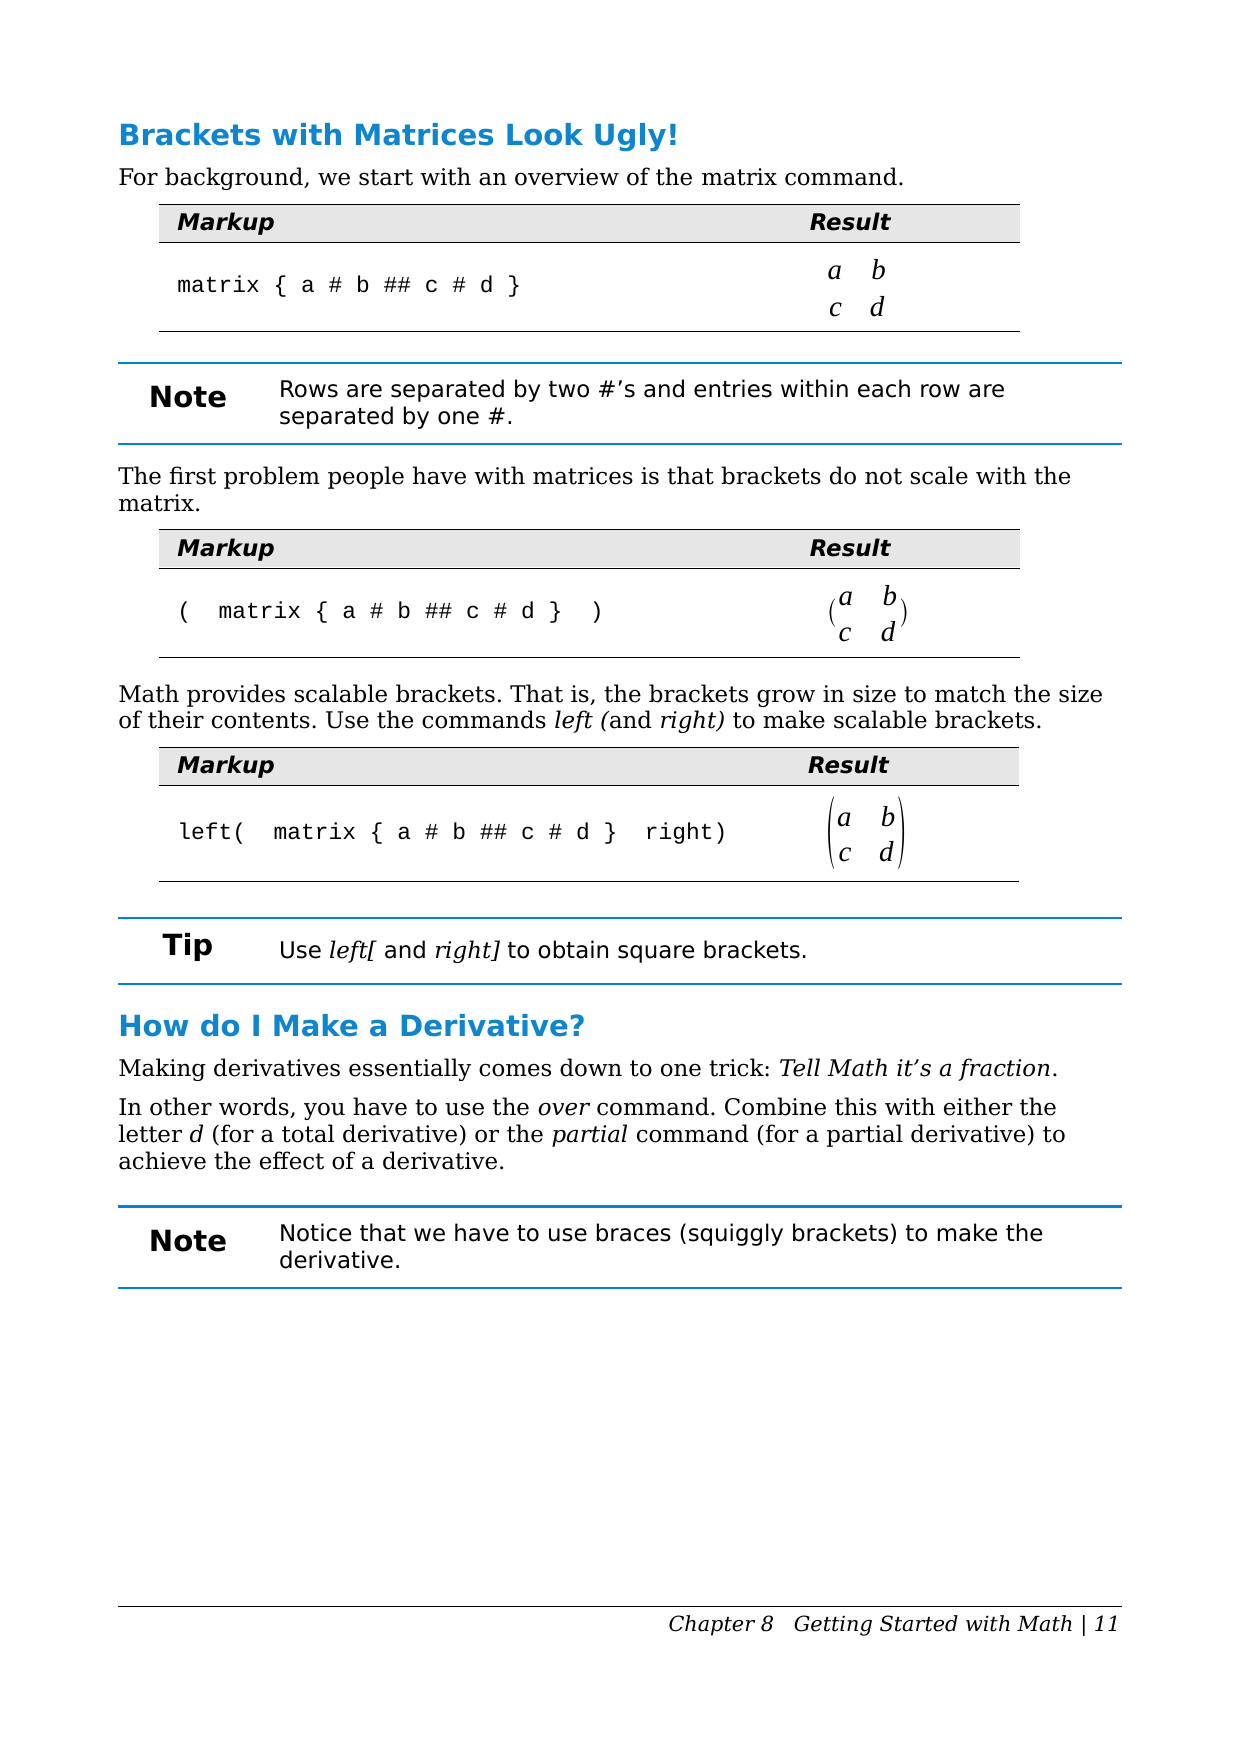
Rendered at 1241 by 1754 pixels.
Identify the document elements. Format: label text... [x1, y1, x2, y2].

table_header Markup [159, 748, 790, 785]
table_header Note [118, 364, 257, 443]
table_header Notice that we have to use braces (squiggly brackets) to make the derivative. [258, 1208, 1122, 1287]
table_header Rows are separated by two #’s and entries within each row are separated by one #. [258, 364, 1122, 443]
table_header Use left[ and right] to obtain square brackets. [258, 919, 1122, 983]
table_header Tip [118, 919, 257, 983]
table_header Note [118, 1208, 257, 1287]
table_header Result [791, 205, 1020, 242]
text For background, we start with an overview of the matrix command. [118, 164, 1122, 191]
table_header Markup [159, 205, 791, 242]
table_cell [791, 569, 1020, 657]
text In other words, you have to use the over command. Combine this with either the letter d (for a total derivative) or the partial command (for a partial derivative) to achieve the effect of a derivative. [118, 1094, 1122, 1174]
table_cell matrix { a # b ## c # d } [159, 243, 791, 331]
table_header Result [791, 530, 1020, 567]
table_header Markup [159, 530, 791, 567]
text Making derivatives essentially comes down to one trick: Tell Math it’s a fraction. [118, 1055, 1122, 1082]
table_cell ( matrix { a # b ## c # d } ) [159, 569, 791, 657]
text The first problem people have with matrices is that brackets do not scale with the matrix. [118, 463, 1122, 517]
table_cell [790, 786, 1019, 881]
table_cell left( matrix { a # b ## c # d } right) [159, 786, 790, 881]
table_cell [791, 243, 1020, 331]
subtitle Brackets with Matrices Look Ugly! [118, 118, 1122, 152]
text Math provides scalable brackets. That is, the brackets grow in size to match the size of their contents. Use the commands left (and right) to make scalable brackets. [118, 681, 1122, 734]
table_header Result [790, 748, 1019, 785]
subtitle How do I Make a Derivative? [118, 1009, 1122, 1043]
